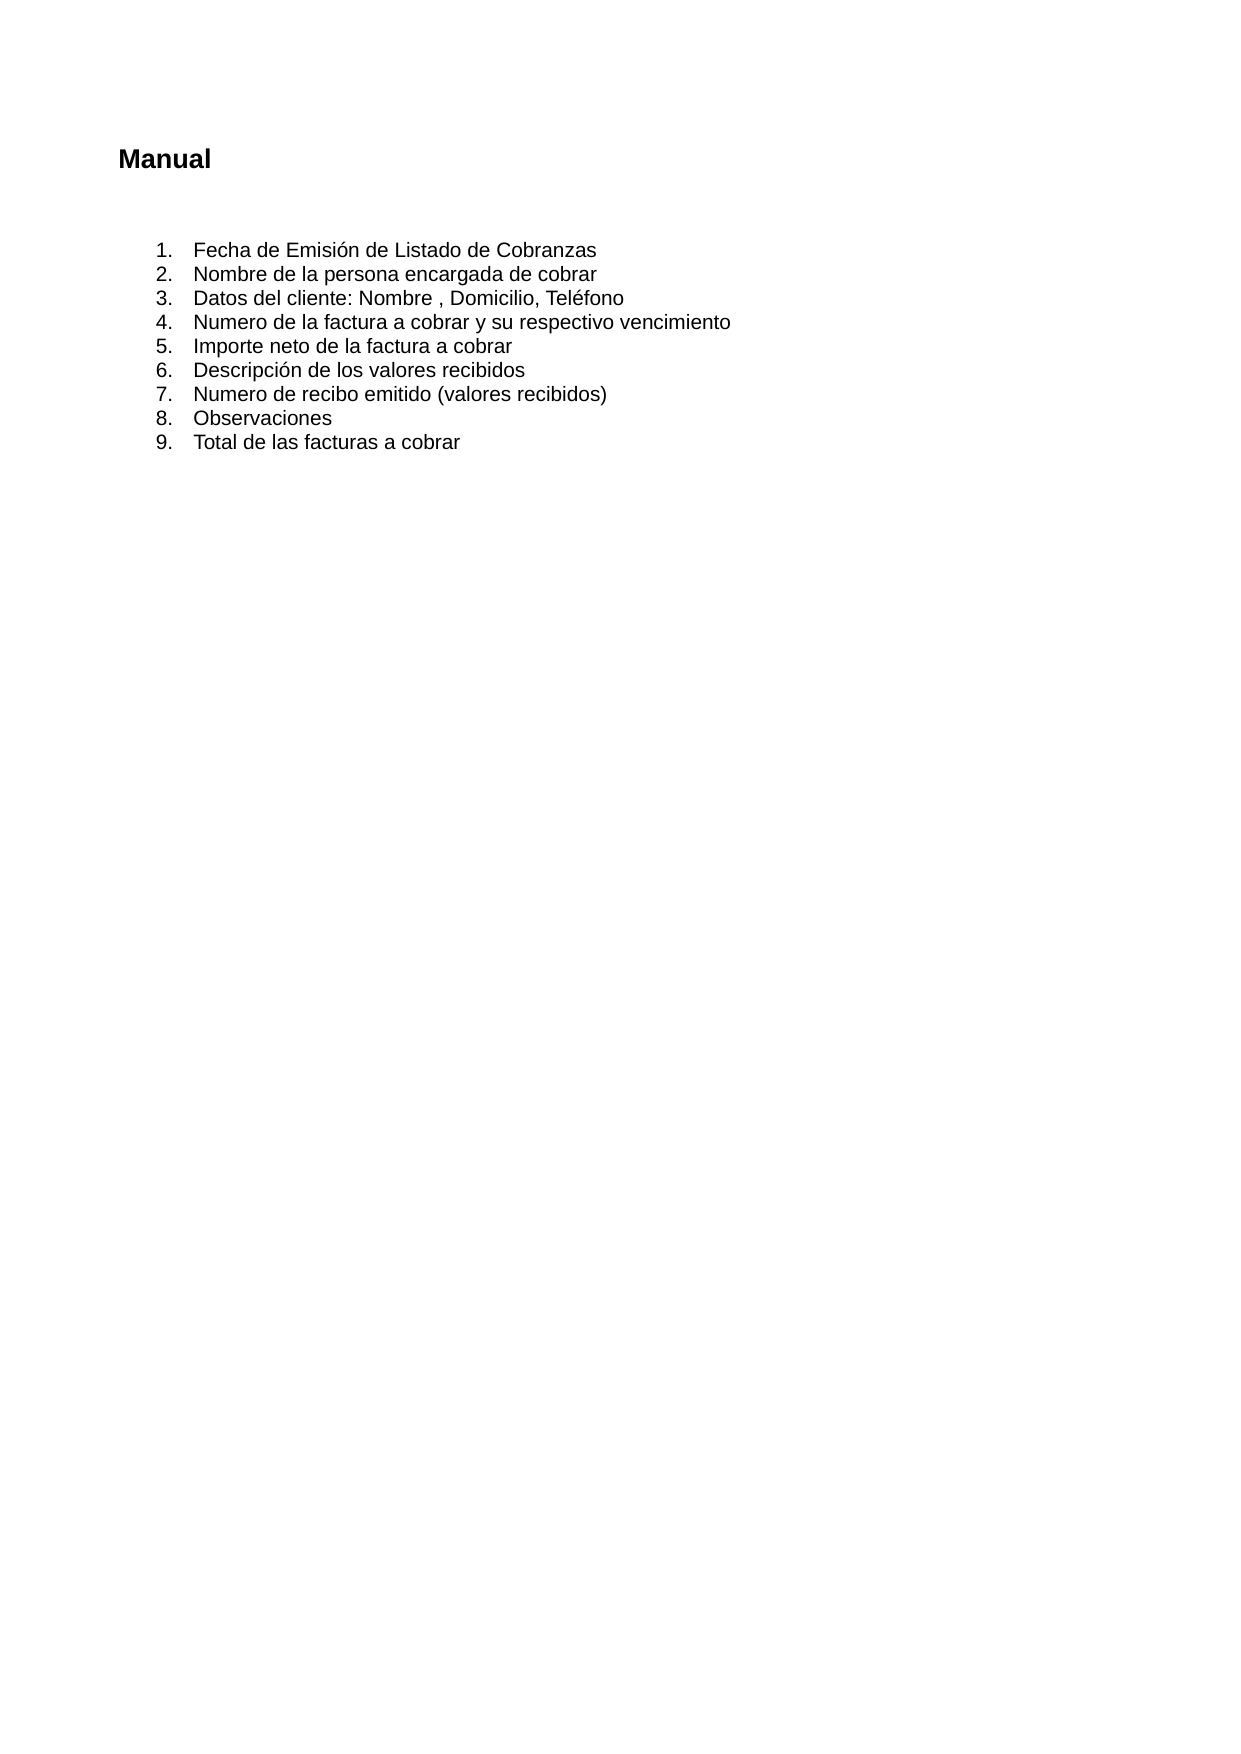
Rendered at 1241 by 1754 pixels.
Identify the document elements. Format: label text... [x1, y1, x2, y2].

list Importe neto de la factura a cobrar [156, 334, 1122, 358]
list Observaciones [156, 406, 1122, 430]
list Total de las facturas a cobrar [156, 430, 1122, 454]
list Nombre de la persona encargada de cobrar [156, 262, 1122, 286]
list Descripción de los valores recibidos [156, 358, 1122, 382]
list Numero de la factura a cobrar y su respectivo vencimiento [156, 310, 1122, 334]
list Numero de recibo emitido (valores recibidos) [156, 382, 1122, 406]
list Datos del cliente: Nombre , Domicilio, Teléfono [156, 286, 1122, 310]
subtitle Manual [118, 143, 1122, 174]
list Fecha de Emisión de Listado de Cobranzas [156, 238, 1122, 262]
